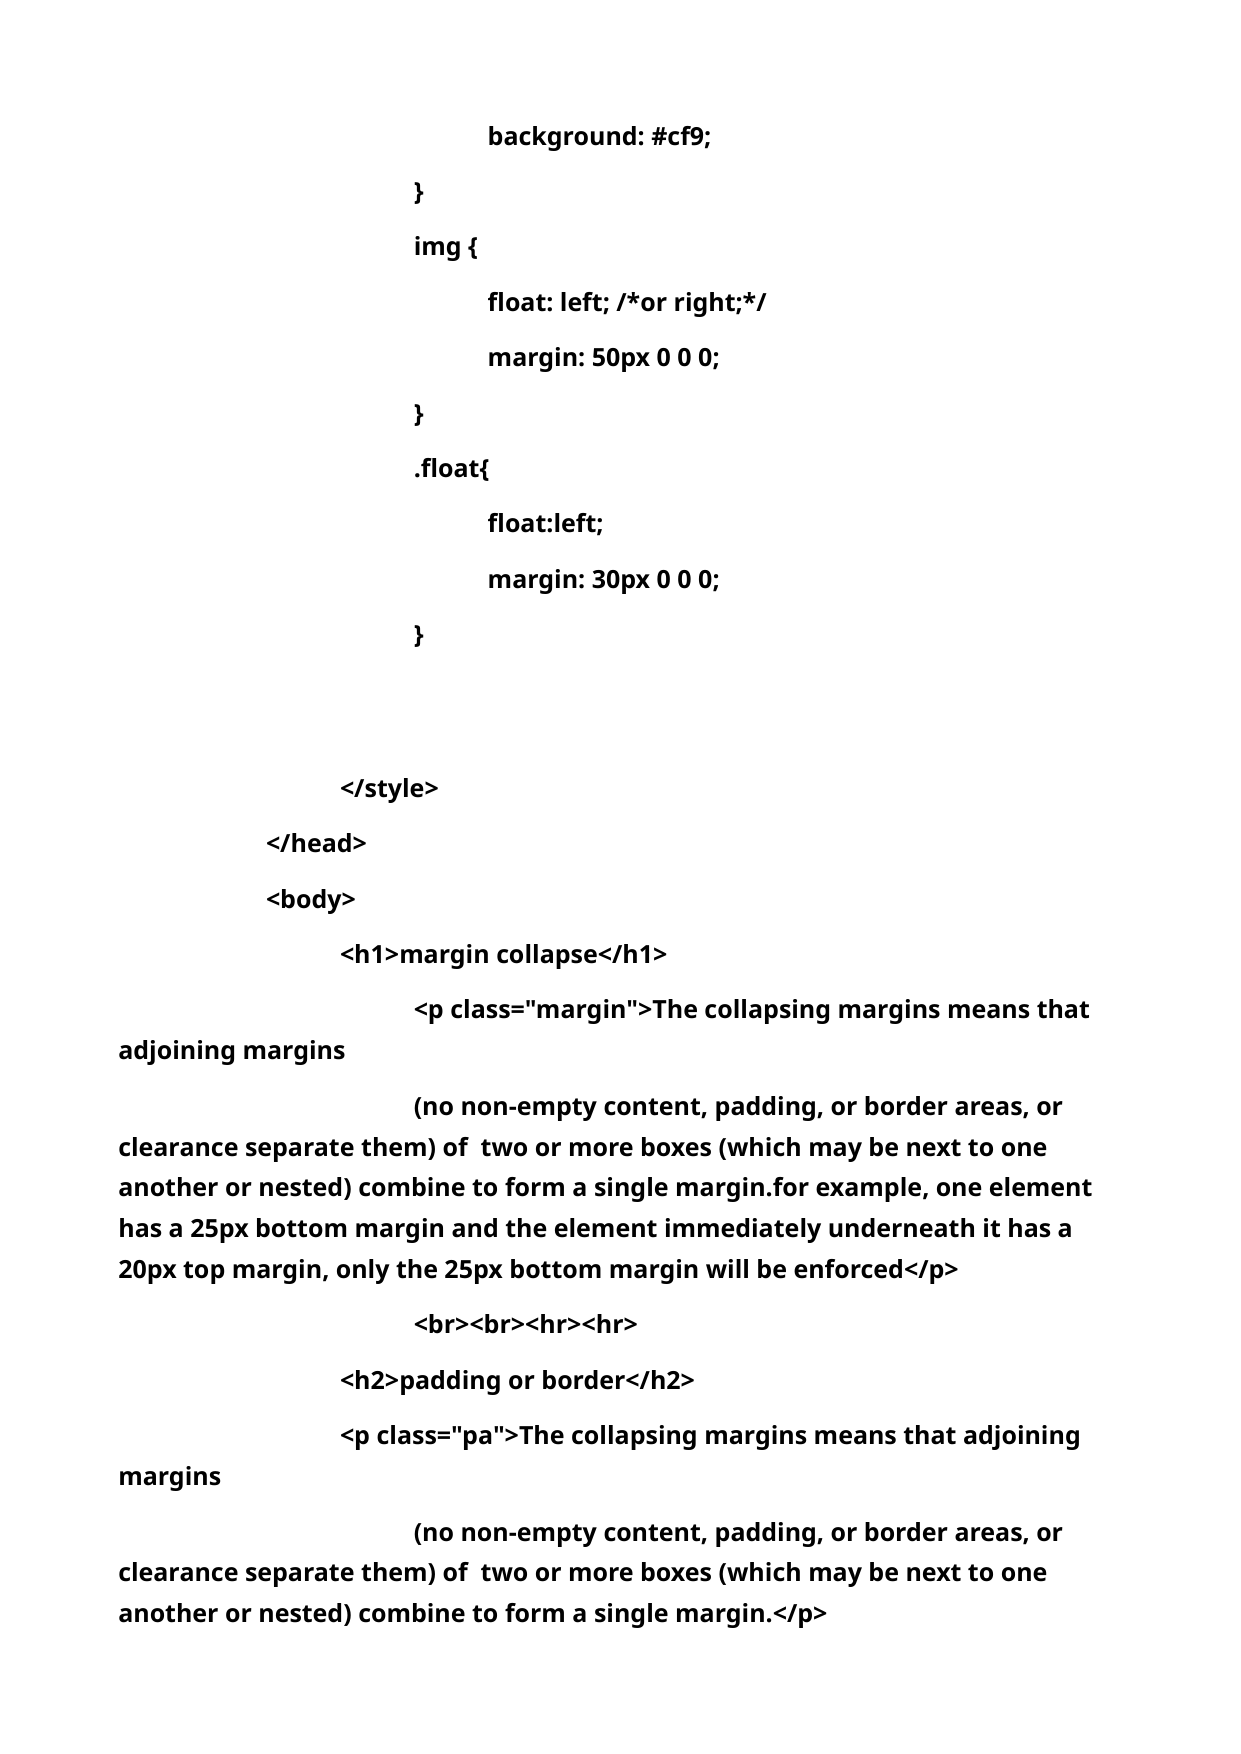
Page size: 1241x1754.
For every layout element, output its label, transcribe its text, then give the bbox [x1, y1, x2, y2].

text margin: 50px 0 0 0; [118, 340, 1122, 374]
text (no non-empty content, padding, or border areas, or clearance separate them) of two or more boxes (which may be next to one another or nested) combine to form a single margin.for example, one element has a 25px bottom margin and the element immediately underneath it has a 20px top margin, only the 25px bottom margin will be enforced</p> [118, 1088, 1122, 1286]
text .float{ [118, 451, 1122, 485]
text (no non-empty content, padding, or border areas, or clearance separate them) of two or more boxes (which may be next to one another or nested) combine to form a single margin.</p> [118, 1514, 1122, 1630]
text <h2>padding or border</h2> [118, 1362, 1122, 1397]
text float: left; /*or right;*/ [118, 284, 1122, 318]
text } [118, 173, 1122, 208]
text </style> [118, 770, 1122, 804]
text <p class="pa">The collapsing margins means that adjoining margins [118, 1418, 1122, 1493]
text <h1>margin collapse</h1> [118, 937, 1122, 971]
text } [118, 617, 1122, 651]
text <body> [118, 881, 1122, 915]
text background: #cf9; [118, 118, 1122, 152]
text margin: 30px 0 0 0; [118, 561, 1122, 596]
text float:left; [118, 506, 1122, 540]
text </head> [118, 826, 1122, 860]
text } [118, 395, 1122, 429]
text img { [118, 229, 1122, 263]
text <p class="margin">The collapsing margins means that adjoining margins [118, 992, 1122, 1067]
text <br><br><hr><hr> [118, 1307, 1122, 1341]
